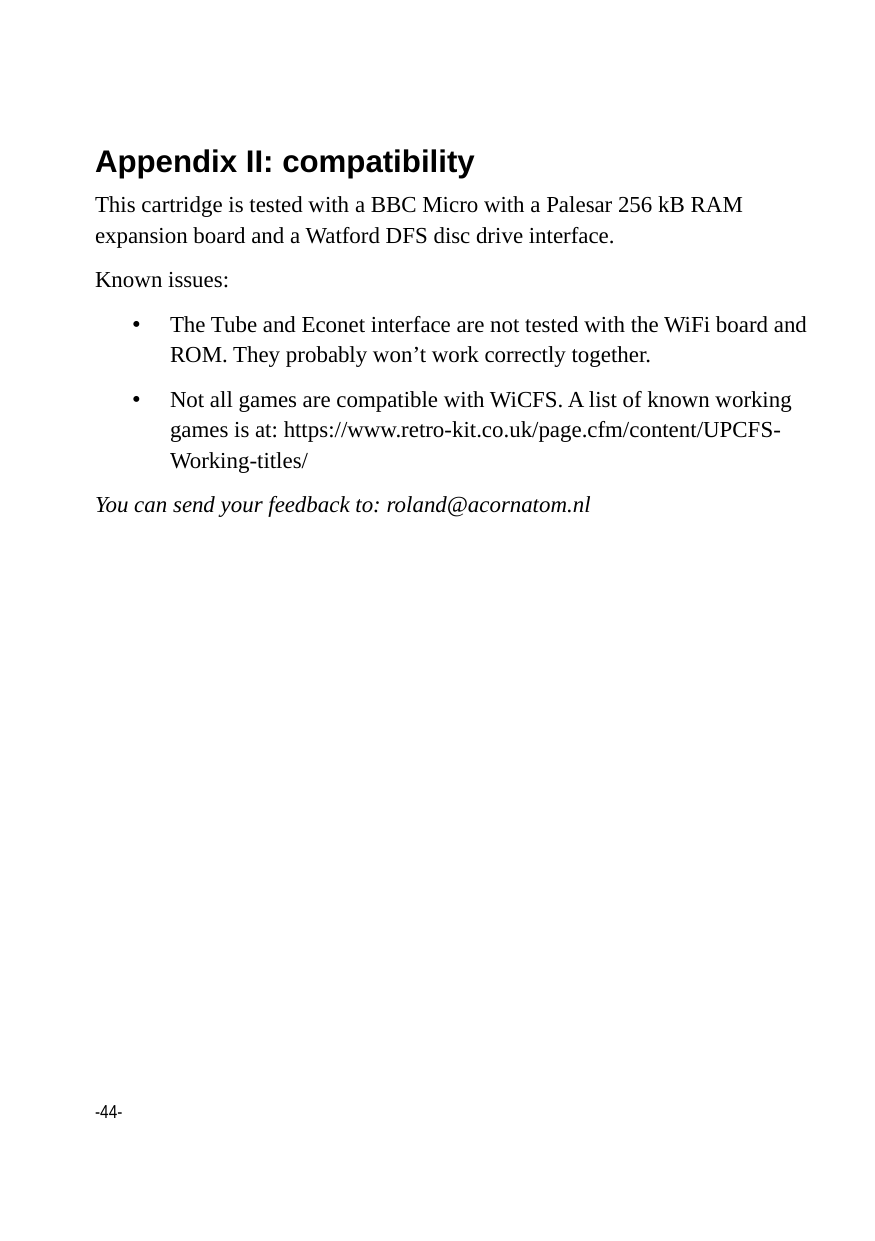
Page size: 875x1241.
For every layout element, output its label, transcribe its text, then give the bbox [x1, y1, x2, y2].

subtitle Appendix II: compatibility [95, 143, 815, 179]
list Not all games are compatible with WiCFS. A list of known working games is at: https://www.retro-kit.co.uk/page.cfm/content/UPCFS-Working-titles/ [132, 386, 815, 473]
text This cartridge is tested with a BBC Micro with a Palesar 256 kB RAM expansion board and a Watford DFS disc drive interface. [95, 192, 815, 248]
text You can send your feedback to: roland@acornatom.nl [95, 492, 815, 518]
text Known issues: [95, 267, 815, 293]
list The Tube and Econet interface are not tested with the WiFi board and ROM. They probably won’t work correctly together. [132, 311, 815, 368]
